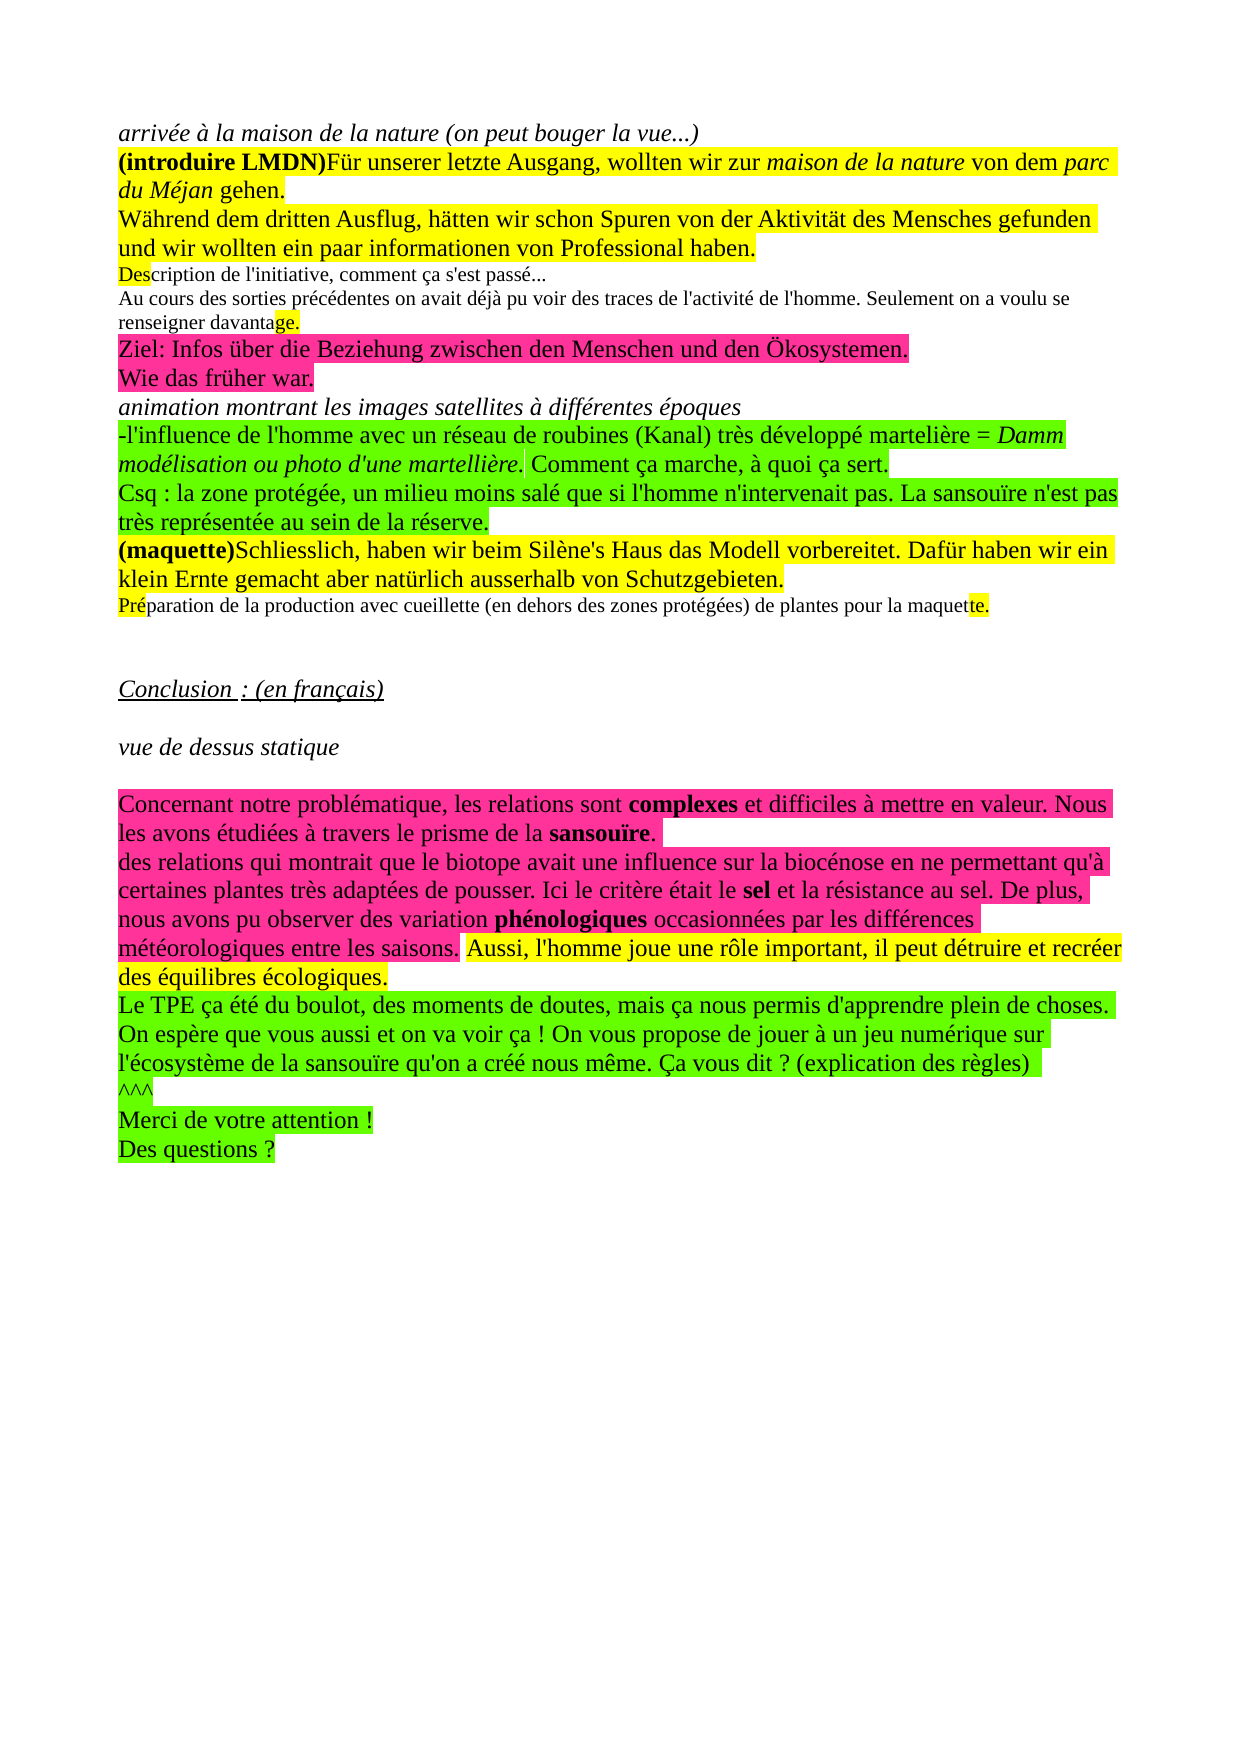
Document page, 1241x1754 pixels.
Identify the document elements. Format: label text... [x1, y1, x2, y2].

text (introduire LMDN)Für unserer letzte Ausgang, wollten wir zur maison de la nature von dem parc du Méjan gehen. [118, 147, 1122, 204]
text Le TPE ça été du boulot, des moments de doutes, mais ça nous permis d'apprendre plein de choses. On espère que vous aussi et on va voir ça ! On vous propose de jouer à un jeu numérique sur l'écosystème de la sansouïre qu'on a créé nous même. Ça vous dit ? (explication des règles) [118, 991, 1122, 1077]
text Während dem dritten Ausflug, hätten wir schon Spuren von der Aktivität des Mensches gefunden und wir wollten ein paar informationen von Professional haben. [118, 204, 1122, 262]
text Au cours des sorties précédentes on avait déjà pu voir des traces de l'activité de l'homme. Seulement on a voulu se renseigner davantage. [118, 286, 1122, 334]
text Wie das früher war. [118, 363, 1122, 392]
text Préparation de la production avec cueillette (en dehors des zones protégées) de plantes pour la maquette. [118, 593, 1122, 617]
text vue de dessus statique [118, 732, 1122, 761]
text des relations qui montrait que le biotope avait une influence sur la biocénose en ne permettant qu'à certaines plantes très adaptées de pousser. Ici le critère était le sel et la résistance au sel. De plus, nous avons pu observer des variation phénologiques occasionnées par les différences météorologiques entre les saisons. Aussi, l'homme joue une rôle important, il peut détruire et recréer des équilibres écologiques. [118, 847, 1122, 991]
text Merci de votre attention ! [118, 1106, 1122, 1134]
text Ziel: Infos über die Beziehung zwischen den Menschen und den Ökosystemen. [118, 334, 1122, 363]
text Concernant notre problématique, les relations sont complexes et difficiles à mettre en valeur. Nous les avons étudiées à travers le prisme de la sansouïre. [118, 789, 1122, 847]
text Conclusion : (en français) [118, 674, 1122, 703]
text -l'influence de l'homme avec un réseau de roubines (Kanal) très développé martelière = Damm [118, 420, 1122, 449]
text arrivée à la maison de la nature (on peut bouger la vue...) [118, 118, 1122, 147]
text ^^^ [118, 1077, 1122, 1106]
text Csq : la zone protégée, un milieu moins salé que si l'homme n'intervenait pas. La sansouïre n'est pas très représentée au sein de la réserve. [118, 478, 1122, 535]
text (maquette)Schliesslich, haben wir beim Silène's Haus das Modell vorbereitet. Dafür haben wir ein klein Ernte gemacht aber natürlich ausserhalb von Schutzgebieten. [118, 535, 1122, 593]
text Des questions ? [118, 1134, 1122, 1163]
text animation montrant les images satellites à différentes époques [118, 392, 1122, 420]
text Description de l'initiative, comment ça s'est passé... [118, 262, 1122, 286]
text modélisation ou photo d'une martellière. Comment ça marche, à quoi ça sert. [118, 449, 1122, 478]
